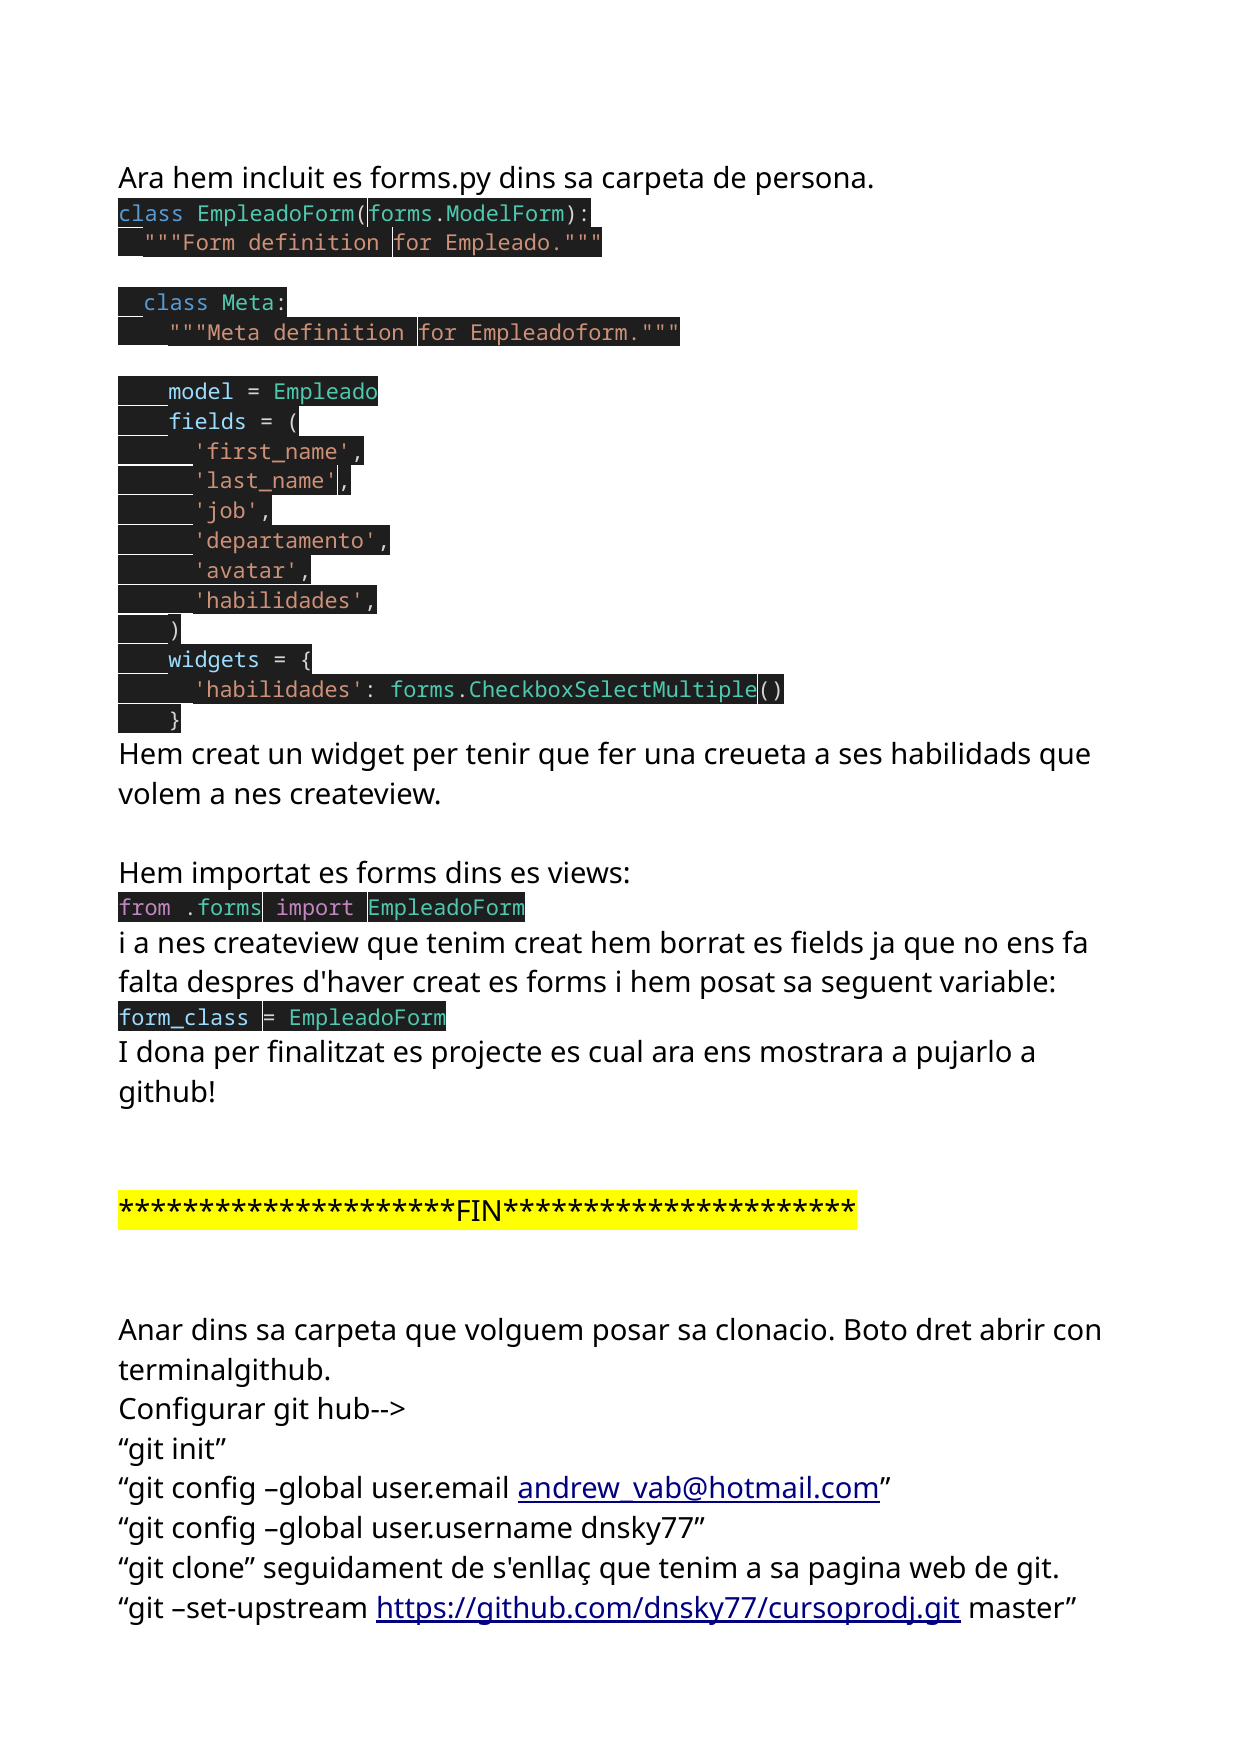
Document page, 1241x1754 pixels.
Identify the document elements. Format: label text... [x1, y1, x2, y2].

text Hem creat un widget per tenir que fer una creueta a ses habilidads que volem a nes createview. [118, 733, 1122, 813]
text form_class = EmpleadoForm [118, 1001, 1122, 1031]
text class EmpleadoForm(forms.ModelForm): [118, 197, 1122, 227]
text ) [118, 614, 1122, 644]
text 'avatar', [118, 555, 1122, 584]
text i a nes createview que tenim creat hem borrat es fields ja que no ens fa falta despres d'haver creat es forms i hem posat sa seguent variable: [118, 922, 1122, 1001]
text Ara hem incluit es forms.py dins sa carpeta de persona. [118, 158, 1122, 197]
text 'departamento', [118, 525, 1122, 555]
text I dona per finalitzat es projecte es cual ara ens mostrara a pujarlo a github! [118, 1031, 1122, 1111]
text “git –set-upstream https://github.com/dnsky77/cursoprodj.git master” [118, 1587, 1122, 1627]
text “git clone” seguidament de s'enllaç que tenim a sa pagina web de git. [118, 1547, 1122, 1587]
text """Meta definition for Empleadoform.""" [118, 317, 1122, 346]
text class Meta: [118, 287, 1122, 317]
text from .forms import EmpleadoForm [118, 892, 1122, 922]
text } [118, 704, 1122, 733]
text “git config –global user.email andrew_vab@hotmail.com” [118, 1468, 1122, 1507]
text Anar dins sa carpeta que volguem posar sa clonacio. Boto dret abrir con terminalgithub. [118, 1309, 1122, 1388]
text model = Empleado [118, 376, 1122, 406]
text Hem importat es forms dins es views: [118, 853, 1122, 892]
text """Form definition for Empleado.""" [118, 227, 1122, 257]
text 'first_name', [118, 436, 1122, 465]
text 'last_name', [118, 465, 1122, 495]
text “git config –global user.username dnsky77” [118, 1507, 1122, 1547]
text Configurar git hub--> [118, 1388, 1122, 1428]
text 'habilidades': forms.CheckboxSelectMultiple() [118, 674, 1122, 704]
text 'habilidades', [118, 584, 1122, 614]
text widgets = { [118, 644, 1122, 674]
text fields = ( [118, 406, 1122, 436]
text “git init” [118, 1428, 1122, 1468]
text 'job', [118, 495, 1122, 525]
text *********************FIN********************** [118, 1190, 1122, 1230]
